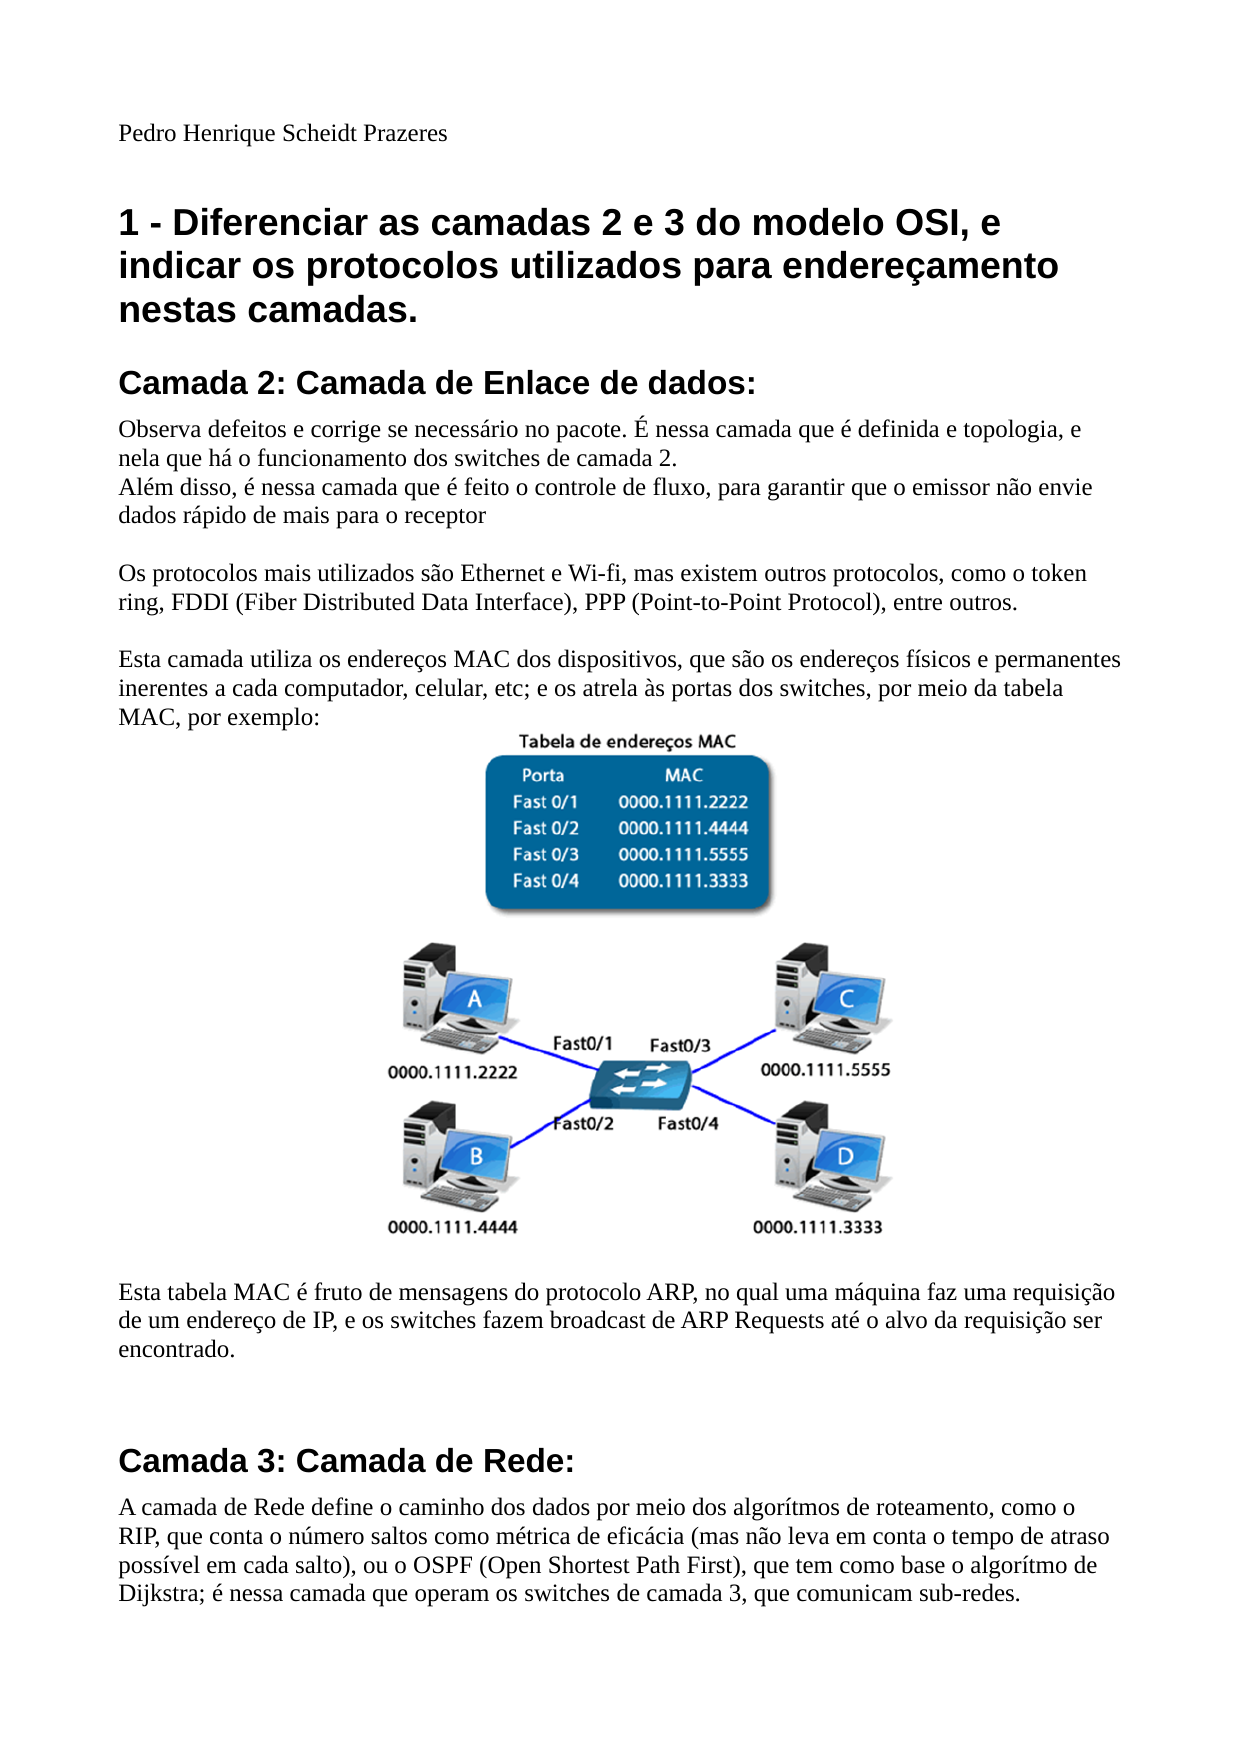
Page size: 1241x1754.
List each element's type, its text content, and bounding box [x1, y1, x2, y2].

subtitle Camada 2: Camada de Enlace de dados: [118, 363, 1122, 402]
text Além disso, é nessa camada que é feito o controle de fluxo, para garantir que o emissor não envie dados rápido de mais para o receptor [118, 472, 1122, 529]
text Esta camada utiliza os endereços MAC dos dispositivos, que são os endereços físicos e permanentes inerentes a cada computador, celular, etc; e os atrela às portas dos switches, por meio da tabela MAC, por exemplo: [118, 644, 1122, 731]
text Os protocolos mais utilizados são Ethernet e Wi-fi, mas existem outros protocolos, como o token ring, FDDI (Fiber Distributed Data Interface), PPP (Point-to-Point Protocol), entre outros. [118, 558, 1122, 616]
subtitle Camada 3: Camada de Rede: [118, 1441, 1122, 1480]
text A camada de Rede define o caminho dos dados por meio dos algorítmos de roteamento, como o RIP, que conta o número saltos como métrica de eficácia (mas não leva em conta o tempo de atraso possível em cada salto), ou o OSPF (Open Shortest Path First), que tem como base o algorítmo de Dijkstra; é nessa camada que operam os switches de camada 3, que comunicam sub-redes. [118, 1492, 1122, 1607]
text Esta tabela MAC é fruto de mensagens do protocolo ARP, no qual uma máquina faz uma requisição de um endereço de IP, e os switches fazem broadcast de ARP Requests até o alvo da requisição ser encontrado. [118, 1277, 1122, 1363]
picture [351, 709, 928, 1266]
text Observa defeitos e corrige se necessário no pacote. É nessa camada que é definida e topologia, e nela que há o funcionamento dos switches de camada 2. [118, 414, 1122, 472]
subtitle 1 - Diferenciar as camadas 2 e 3 do modelo OSI, e indicar os protocolos utilizados para endereçamento nestas camadas. [118, 201, 1122, 330]
text Pedro Henrique Scheidt Prazeres [118, 118, 1122, 147]
